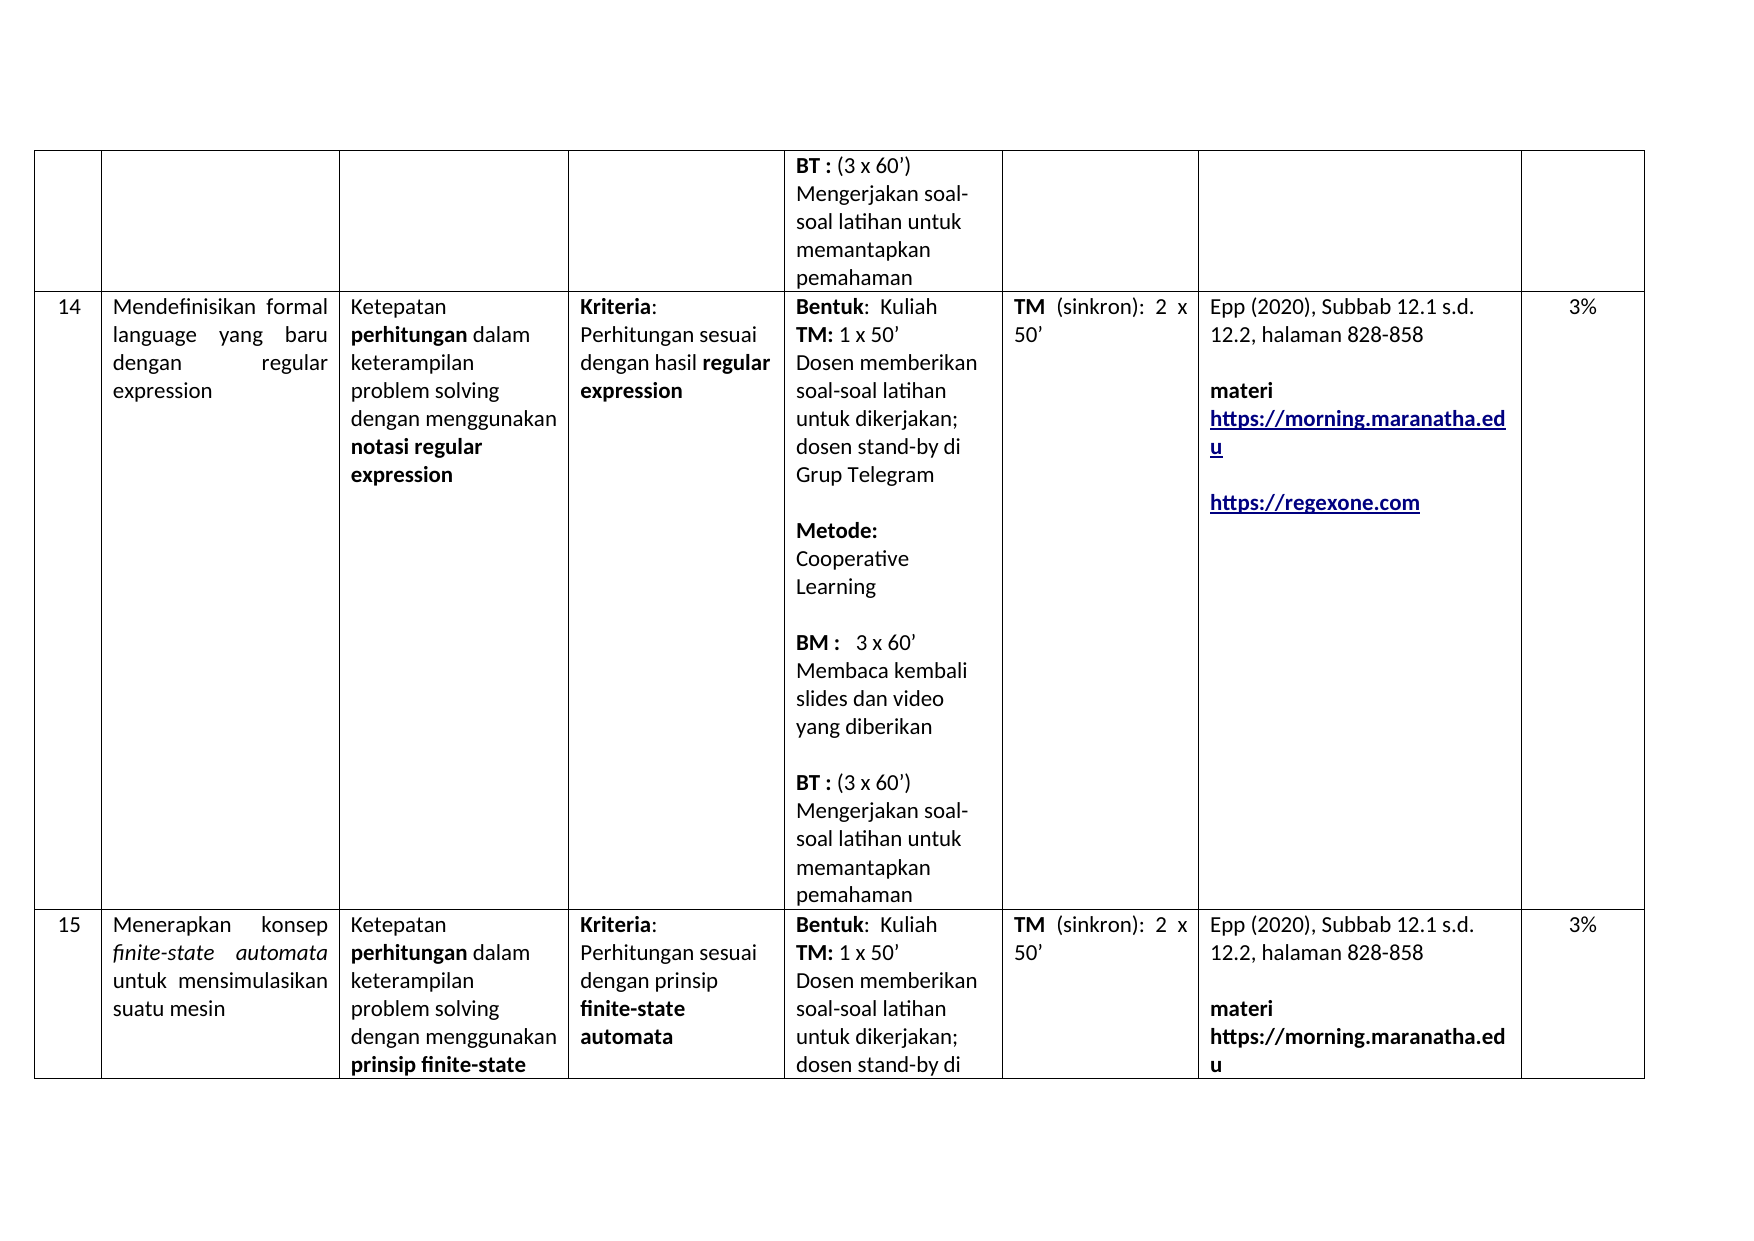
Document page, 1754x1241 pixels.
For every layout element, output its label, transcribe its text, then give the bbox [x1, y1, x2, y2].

table_cell Bentuk: Kuliah TM: 1 x 50’ Dosen memberikan soal-soal latihan untuk dikerjakan; dosen stand-by di Grup Telegram Metode: Cooperative Learning BM : 3 x 60’ Membaca kembali slides dan video yang diberikan BT : (3 x 60’) Mengerjakan soal-soal latihan untuk memantapkan pemahaman [785, 292, 1002, 909]
table_cell Ketepatan perhitungan dalam keterampilan problem solving dengan menggunakan notasi regular expression [340, 292, 568, 909]
table_cell [340, 151, 568, 291]
table_cell [35, 151, 101, 291]
table_cell 3% [1522, 292, 1644, 909]
table_cell Bentuk: Kuliah TM: 1 x 50’ Dosen memberikan soal-soal latihan untuk dikerjakan; dosen stand-by di [785, 910, 1002, 1078]
table_cell [102, 151, 339, 291]
table_cell Menerapkan konsep finite-state automata untuk mensimulasikan suatu mesin [102, 910, 339, 1078]
table_cell Kriteria: Perhitungan sesuai dengan hasil regular expression [569, 292, 784, 909]
table_cell 3% [1522, 910, 1644, 1078]
table_cell Mendefinisikan formal language yang baru dengan regular expression [102, 292, 339, 909]
table_cell Epp (2020), Subbab 12.1 s.d. 12.2, halaman 828-858 materi https://morning.maranatha.edu https://regexone.com [1199, 292, 1521, 909]
table_cell [1199, 151, 1521, 291]
table_cell Ketepatan perhitungan dalam keterampilan problem solving dengan menggunakan prinsip finite-state [340, 910, 568, 1078]
table_cell TM (sinkron): 2 x 50’ [1003, 292, 1198, 909]
table_cell BT : (3 x 60’) Mengerjakan soal-soal latihan untuk memantapkan pemahaman [785, 151, 1002, 291]
table_cell 14 [35, 292, 101, 909]
table_cell [1522, 151, 1644, 291]
table_cell Epp (2020), Subbab 12.1 s.d. 12.2, halaman 828-858 materi https://morning.maranatha.edu [1199, 910, 1521, 1078]
table_cell [1003, 151, 1198, 291]
table_cell 15 [35, 910, 101, 1078]
table_cell Kriteria: Perhitungan sesuai dengan prinsip finite-state automata [569, 910, 784, 1078]
table_cell [569, 151, 784, 291]
table_cell TM (sinkron): 2 x 50’ [1003, 910, 1198, 1078]
